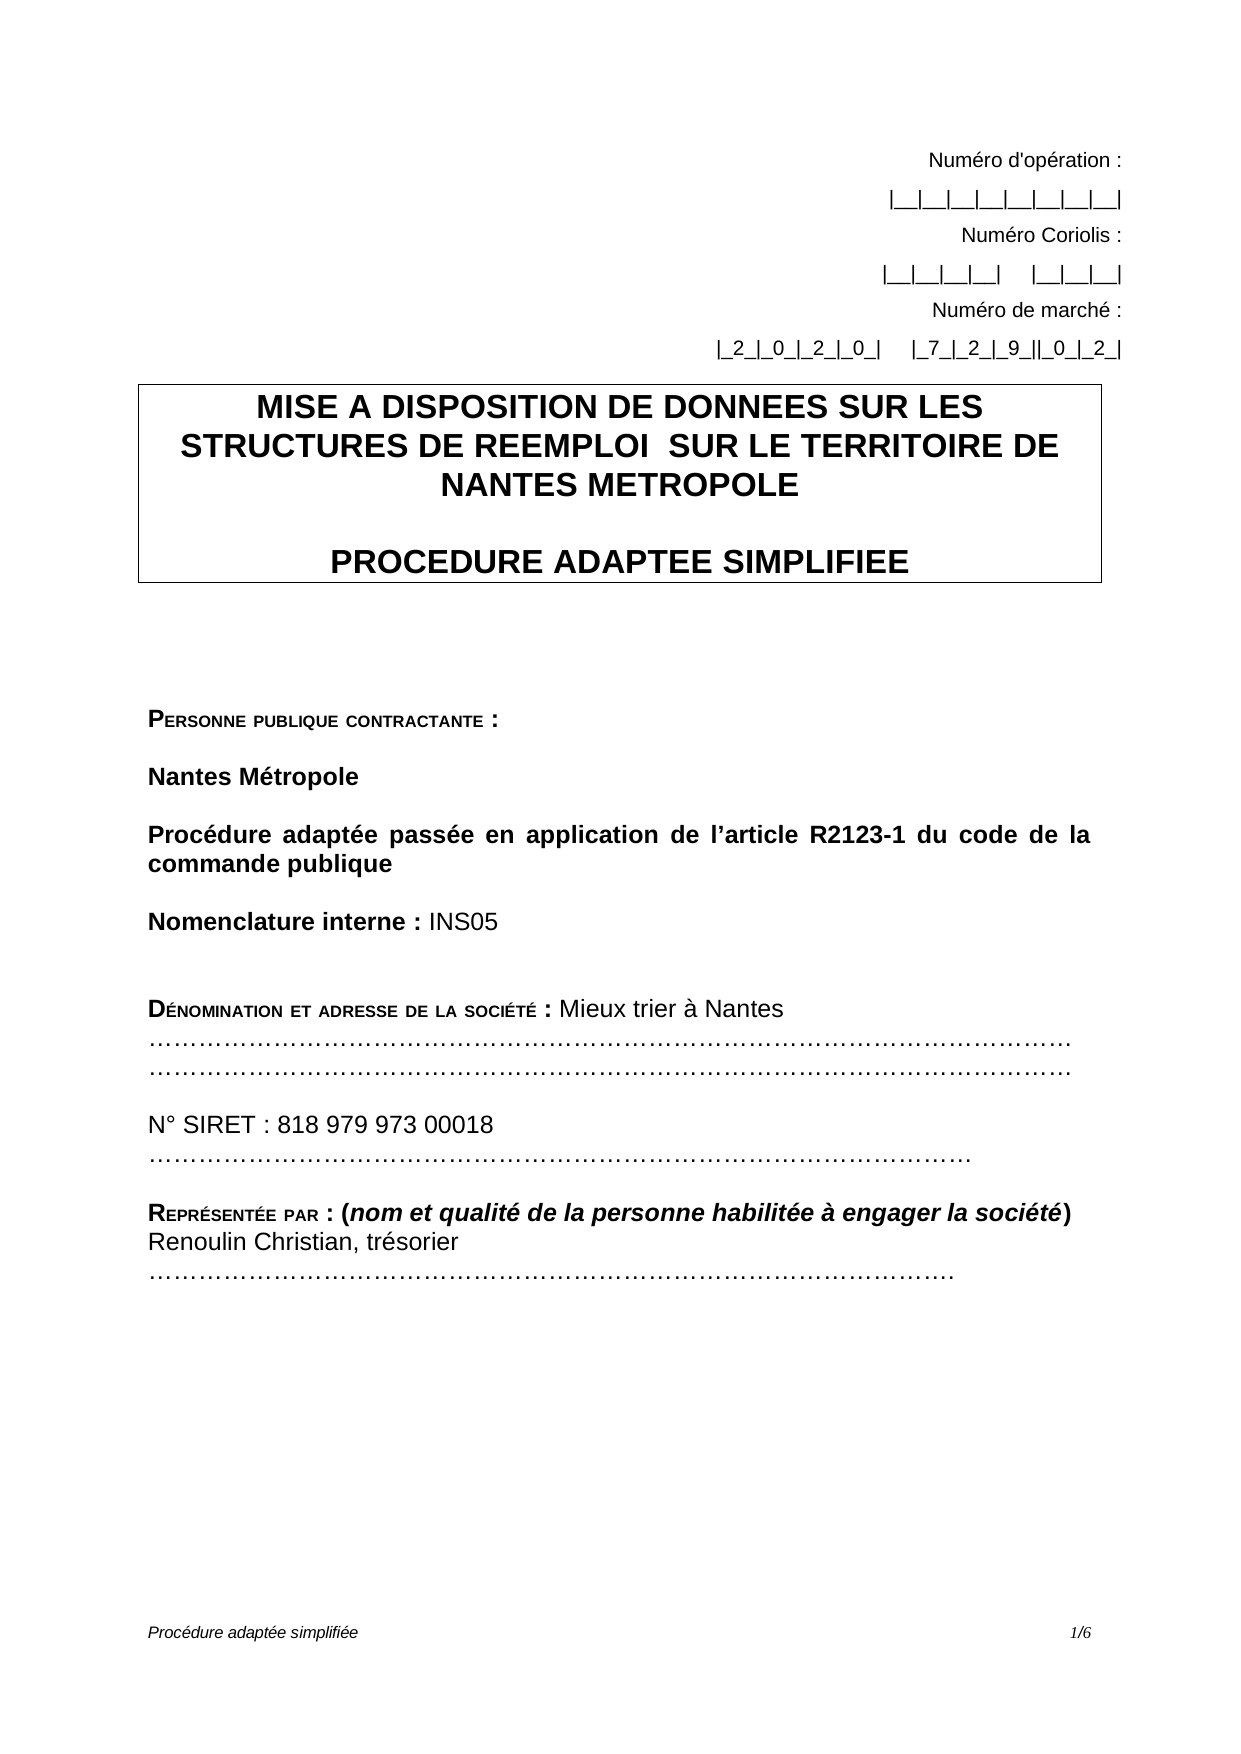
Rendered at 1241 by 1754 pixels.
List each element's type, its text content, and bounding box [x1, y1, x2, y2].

text PROCEDURE ADAPTEE SIMPLIFIEE [139, 538, 1101, 582]
table_header Numéro d'opération : |__|__|__|__|__|__|__|__| Numéro Coriolis : |__|__|__|__| |__|__|__| Numéro de marché : |_2_|_0_|_2_|_0_| |_7_|_2_|_9_||_0_|_2_| [0, 148, 1129, 360]
text Procédure adaptée passée en application de l’article R2123-1 du code de la commande publique [148, 820, 1093, 878]
text Nomenclature interne : INS05 [148, 907, 1093, 936]
text ……………………………………………………………………………………… [148, 1139, 1093, 1168]
text MISE A DISPOSITION DE DONNEES SUR LES STRUCTURES DE REEMPLOI SUR LE TERRITOIRE DE NANTES METROPOLE [139, 385, 1101, 503]
text Nantes Métropole [148, 762, 1093, 791]
text Renoulin Christian, trésorier [148, 1227, 1093, 1256]
text …………………………………………………………………………………………………………………………………………………………………………………………………… [148, 1023, 1093, 1081]
text Représentée par : (nom et qualité de la personne habilitée à engager la société) [148, 1197, 1093, 1227]
text Personne publique contractante : [148, 703, 1093, 732]
text ……………………………………………………………………………………. [148, 1256, 1093, 1285]
text N° SIRET : 818 979 973 00018 [148, 1110, 1093, 1139]
text Dénomination et adresse de la société : Mieux trier à Nantes [148, 994, 1093, 1023]
